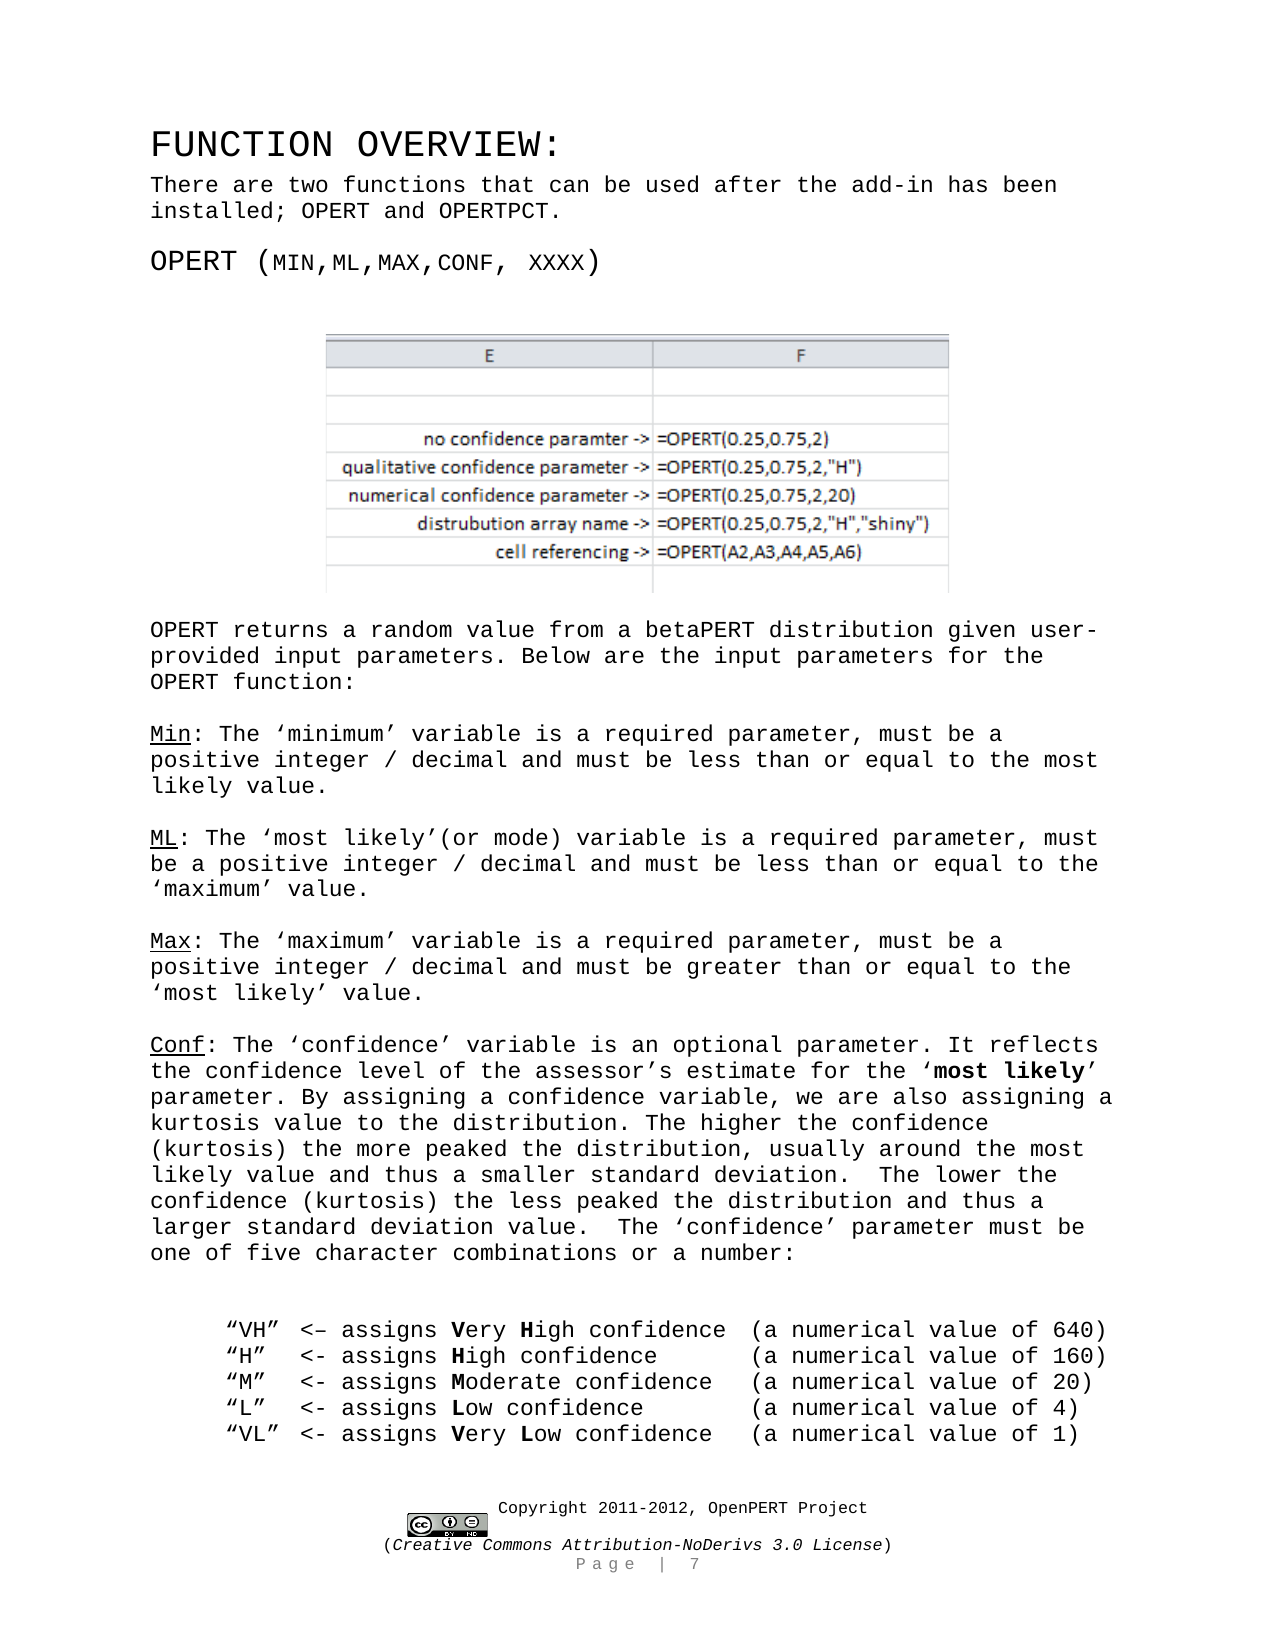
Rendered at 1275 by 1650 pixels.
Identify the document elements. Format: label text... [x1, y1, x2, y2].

text Conf: The ‘confidence’ variable is an optional parameter. It reflects the confidence level of the assessor’s estimate for the ‘most likely’ parameter. By assigning a confidence variable, we are also assigning a kurtosis value to the distribution. The higher the confidence (kurtosis) the more peaked the distribution, usually around the most likely value and thus a smaller standard deviation. The lower the confidence (kurtosis) the less peaked the distribution and thus a larger standard deviation value. The ‘confidence’ parameter must be one of five character combinations or a number: [150, 1033, 1125, 1267]
text “VL” <- assigns Very Low confidence (a numerical value of 1) [150, 1422, 1125, 1448]
text Min: The ‘minimum’ variable is a required parameter, must be a positive integer / decimal and must be less than or equal to the most likely value. [150, 722, 1125, 800]
text “H” <- assigns High confidence (a numerical value of 160) [150, 1345, 1125, 1371]
text Max: The ‘maximum’ variable is a required parameter, must be a positive integer / decimal and must be greater than or equal to the ‘most likely’ value. [150, 930, 1125, 1007]
text “L” <- assigns Low confidence (a numerical value of 4) [150, 1397, 1125, 1422]
text OPERT returns a random value from a betaPERT distribution given user-provided input parameters. Below are the input parameters for the OPERT function: [150, 618, 1125, 696]
subtitle OPERT (min,ml,max,conf, xxxx) [150, 247, 1125, 279]
text There are two functions that can be used after the add-in has been installed; OPERT and OPERTPCT. [150, 174, 1125, 226]
subtitle FUNCTION OVERVIEW: [150, 125, 1125, 167]
text ML: The ‘most likely’(or mode) variable is a required parameter, must be a positive integer / decimal and must be less than or equal to the ‘maximum’ value. [150, 826, 1125, 904]
text “M” <- assigns Moderate confidence (a numerical value of 20) [150, 1371, 1125, 1397]
text “VH” <– assigns Very High confidence (a numerical value of 640) [150, 1319, 1125, 1345]
